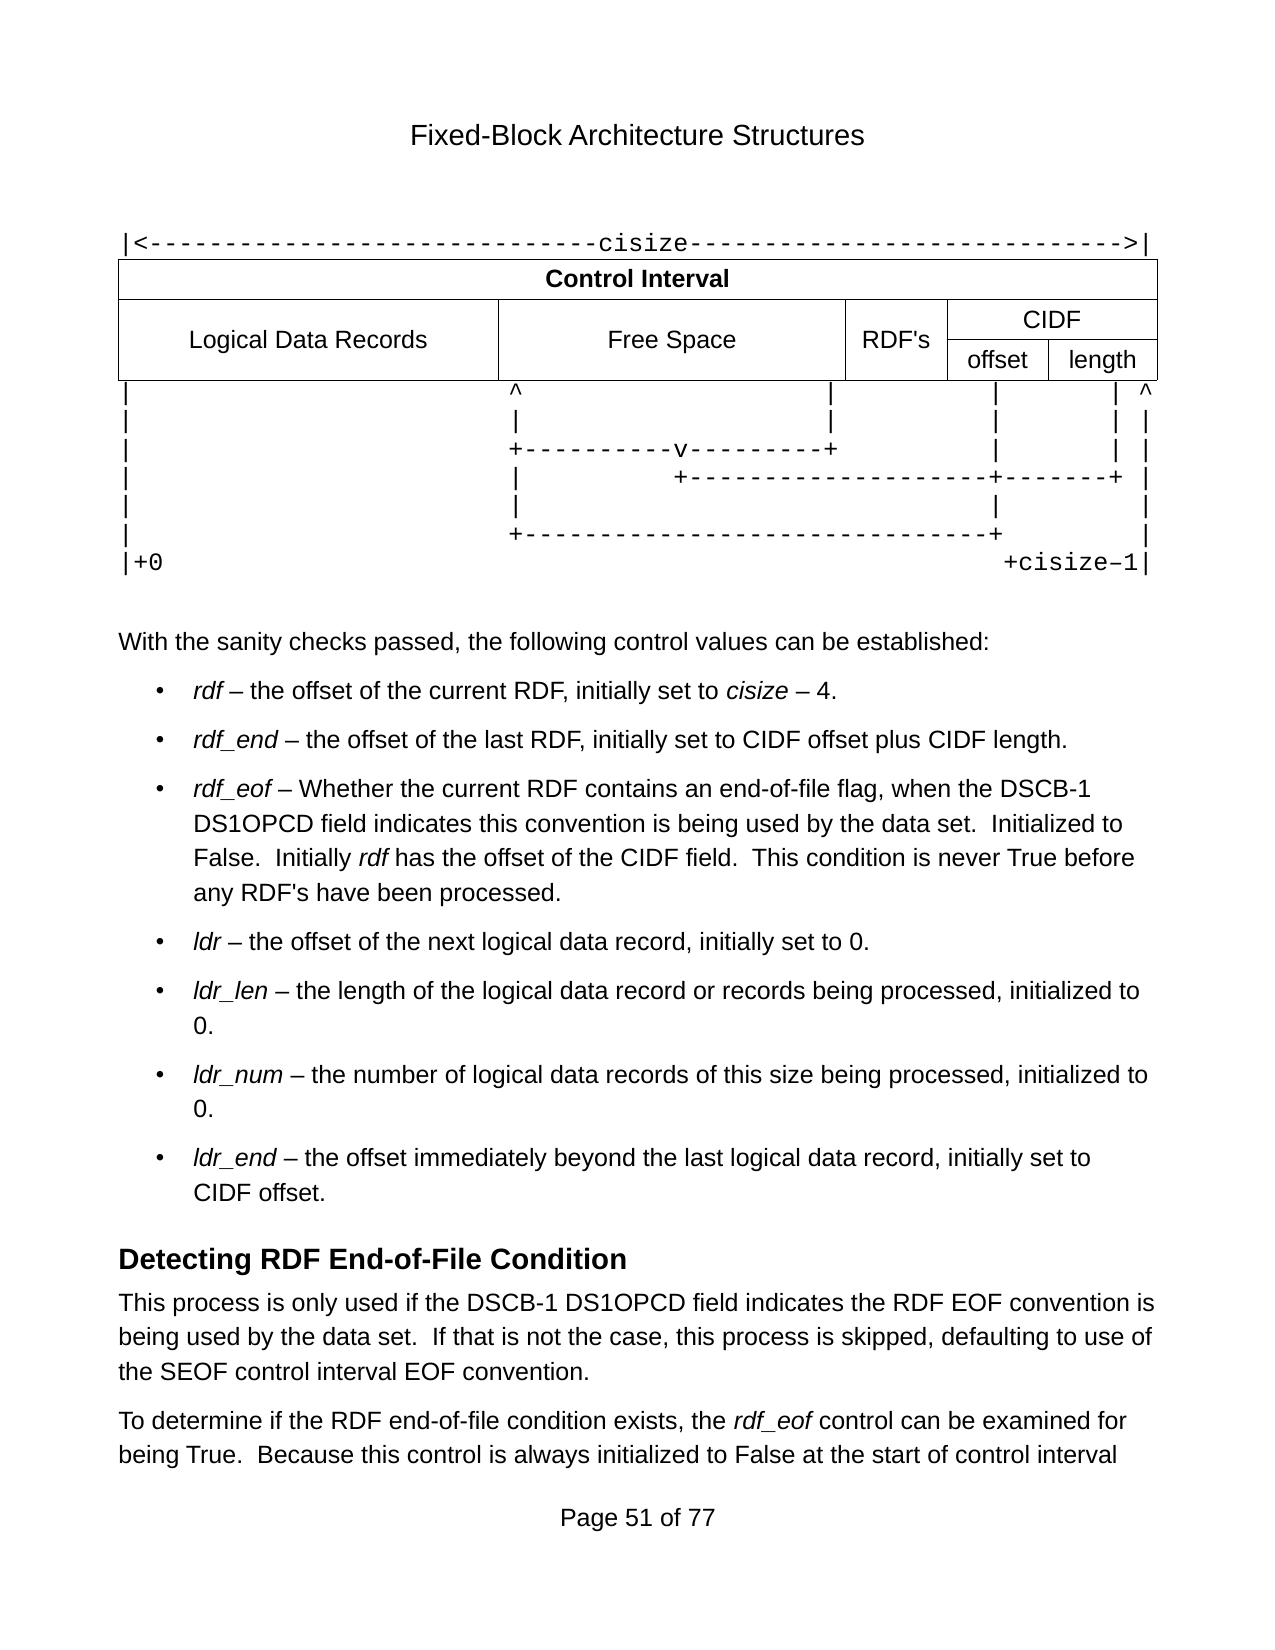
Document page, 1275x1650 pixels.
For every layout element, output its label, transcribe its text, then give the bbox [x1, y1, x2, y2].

table_cell Logical Data Records [119, 300, 498, 379]
text To determine if the RDF end-of-file condition exists, the rdf_eof control can be examined for being True. Because this control is always initialized to False at the start of control interval [118, 1406, 1157, 1469]
text | | | | | | [118, 408, 1157, 436]
text |+0 +cisize–1| [118, 549, 1157, 578]
text | | | | [118, 493, 1157, 521]
list rdf_eof – Whether the current RDF contains an end-of-file flag, when the DSCB-1 DS1OPCD field indicates this convention is being used by the data set. Initialized to False. Initially rdf has the offset of the CIDF field. This condition is never True before any RDF's have been processed. [156, 774, 1157, 907]
table_header Control Interval [119, 260, 1157, 299]
list ldr – the offset of the next logical data record, initially set to 0. [156, 927, 1157, 956]
list rdf_end – the offset of the last RDF, initially set to CIDF offset plus CIDF length. [156, 725, 1157, 754]
text | +----------v---------+ | | | [118, 436, 1157, 464]
list ldr_num – the number of logical data records of this size being processed, initialized to 0. [156, 1060, 1157, 1123]
text |<------------------------------cisize----------------------------->| [118, 230, 1157, 258]
text | ^ | | | ^ [118, 381, 1157, 408]
text With the sanity checks passed, the following control values can be established: [118, 627, 1157, 656]
text | | +--------------------+-------+ | [118, 464, 1157, 493]
subtitle Detecting RDF End-of-File Condition [118, 1242, 1157, 1275]
table_cell CIDF [948, 300, 1157, 339]
table_cell offset [948, 340, 1048, 379]
table_cell RDF's [846, 300, 947, 379]
list ldr_len – the length of the logical data record or records being processed, initialized to 0. [156, 976, 1157, 1039]
table_cell length [1049, 340, 1157, 379]
list ldr_end – the offset immediately beyond the last logical data record, initially set to CIDF offset. [156, 1143, 1157, 1207]
list rdf – the offset of the current RDF, initially set to cisize – 4. [156, 676, 1157, 705]
text | +-------------------------------+ | [118, 521, 1157, 549]
text This process is only used if the DSCB-1 DS1OPCD field indicates the RDF EOF convention is being used by the data set. If that is not the case, this process is skipped, defaulting to use of the SEOF control interval EOF convention. [118, 1288, 1157, 1386]
table_cell Free Space [499, 300, 845, 379]
